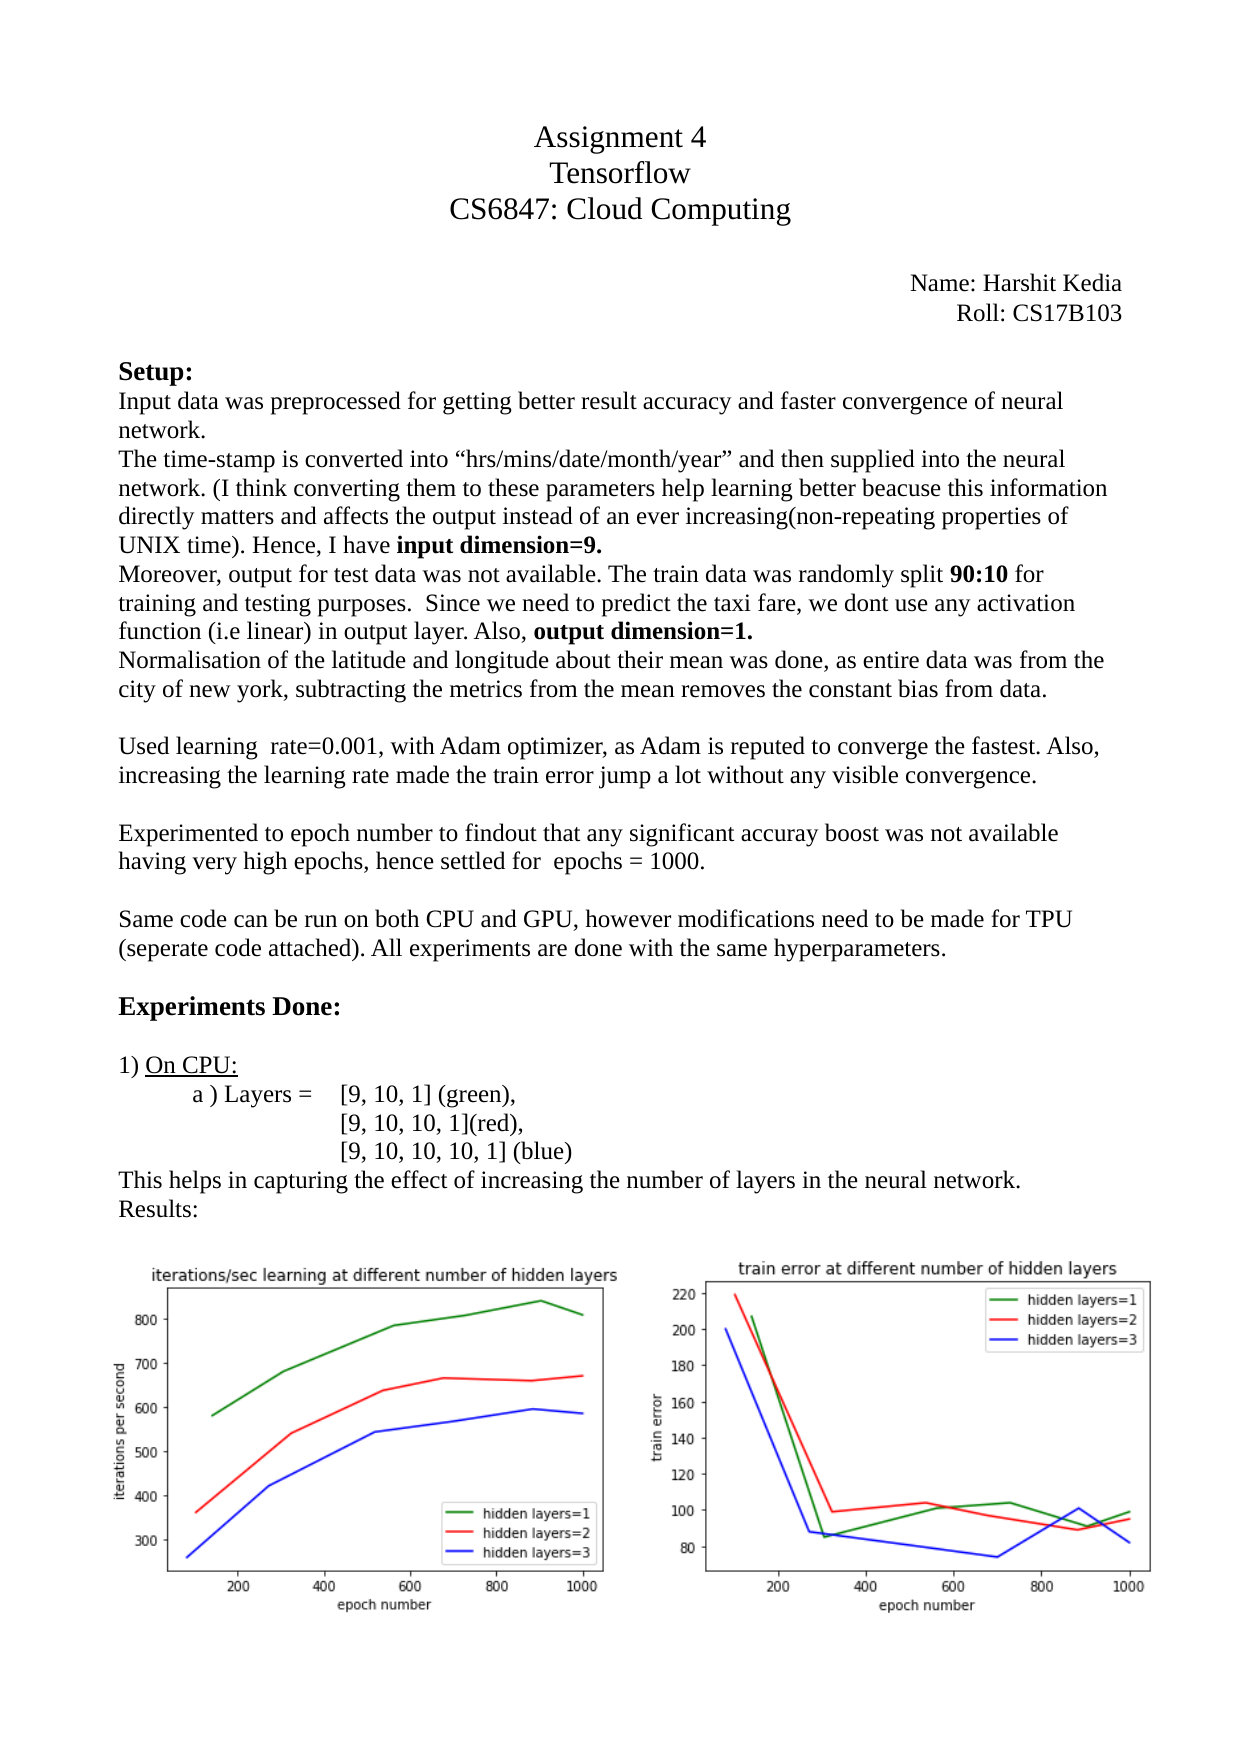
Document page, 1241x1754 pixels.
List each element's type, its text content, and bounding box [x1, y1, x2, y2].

text Experimented to epoch number to findout that any significant accuray boost was not available having very high epochs, hence settled for epochs = 1000. [118, 818, 1122, 875]
text Name: Harshit Kedia [118, 262, 1122, 298]
text Input data was preprocessed for getting better result accuracy and faster convergence of neural network. [118, 386, 1122, 444]
text This helps in capturing the effect of increasing the number of layers in the neural network. [118, 1165, 1122, 1194]
text Results: [118, 1194, 1122, 1223]
text 1) On CPU: [118, 1050, 1122, 1079]
text [9, 10, 10, 10, 1] (blue) [118, 1136, 1122, 1165]
text Assignment 4 [118, 118, 1122, 154]
text The time-stamp is converted into “hrs/mins/date/month/year” and then supplied into the neural network. (I think converting them to these parameters help learning better beacuse this information directly matters and affects the output instead of an ever increasing(non-repeating properties of UNIX time). Hence, I have input dimension=9. [118, 444, 1122, 559]
text Used learning rate=0.001, with Adam optimizer, as Adam is reputed to converge the fastest. Also, increasing the learning rate made the train error jump a lot without any visible convergence. [118, 731, 1122, 789]
text Setup: [118, 355, 1122, 386]
text Same code can be run on both CPU and GPU, however modifications need to be made for TPU (seperate code attached). All experiments are done with the same hyperparameters. [118, 904, 1122, 961]
picture [106, 1259, 625, 1620]
text Moreover, output for test data was not available. The train data was randomly split 90:10 for training and testing purposes. Since we need to predict the taxi fare, we dont use any activation function (i.e linear) in output layer. Also, output dimension=1. [118, 559, 1122, 645]
text Experiments Done: [118, 990, 1122, 1021]
text CS6847: Cloud Computing [118, 190, 1122, 226]
text Normalisation of the latitude and longitude about their mean was done, as entire data was from the city of new york, subtracting the metrics from the mean removes the constant bias from data. [118, 645, 1122, 703]
picture [643, 1253, 1158, 1621]
text a ) Layers = [9, 10, 1] (green), [118, 1079, 1122, 1108]
text Roll: CS17B103 [118, 298, 1122, 327]
text [9, 10, 10, 1](red), [118, 1108, 1122, 1136]
text Tensorflow [118, 154, 1122, 190]
